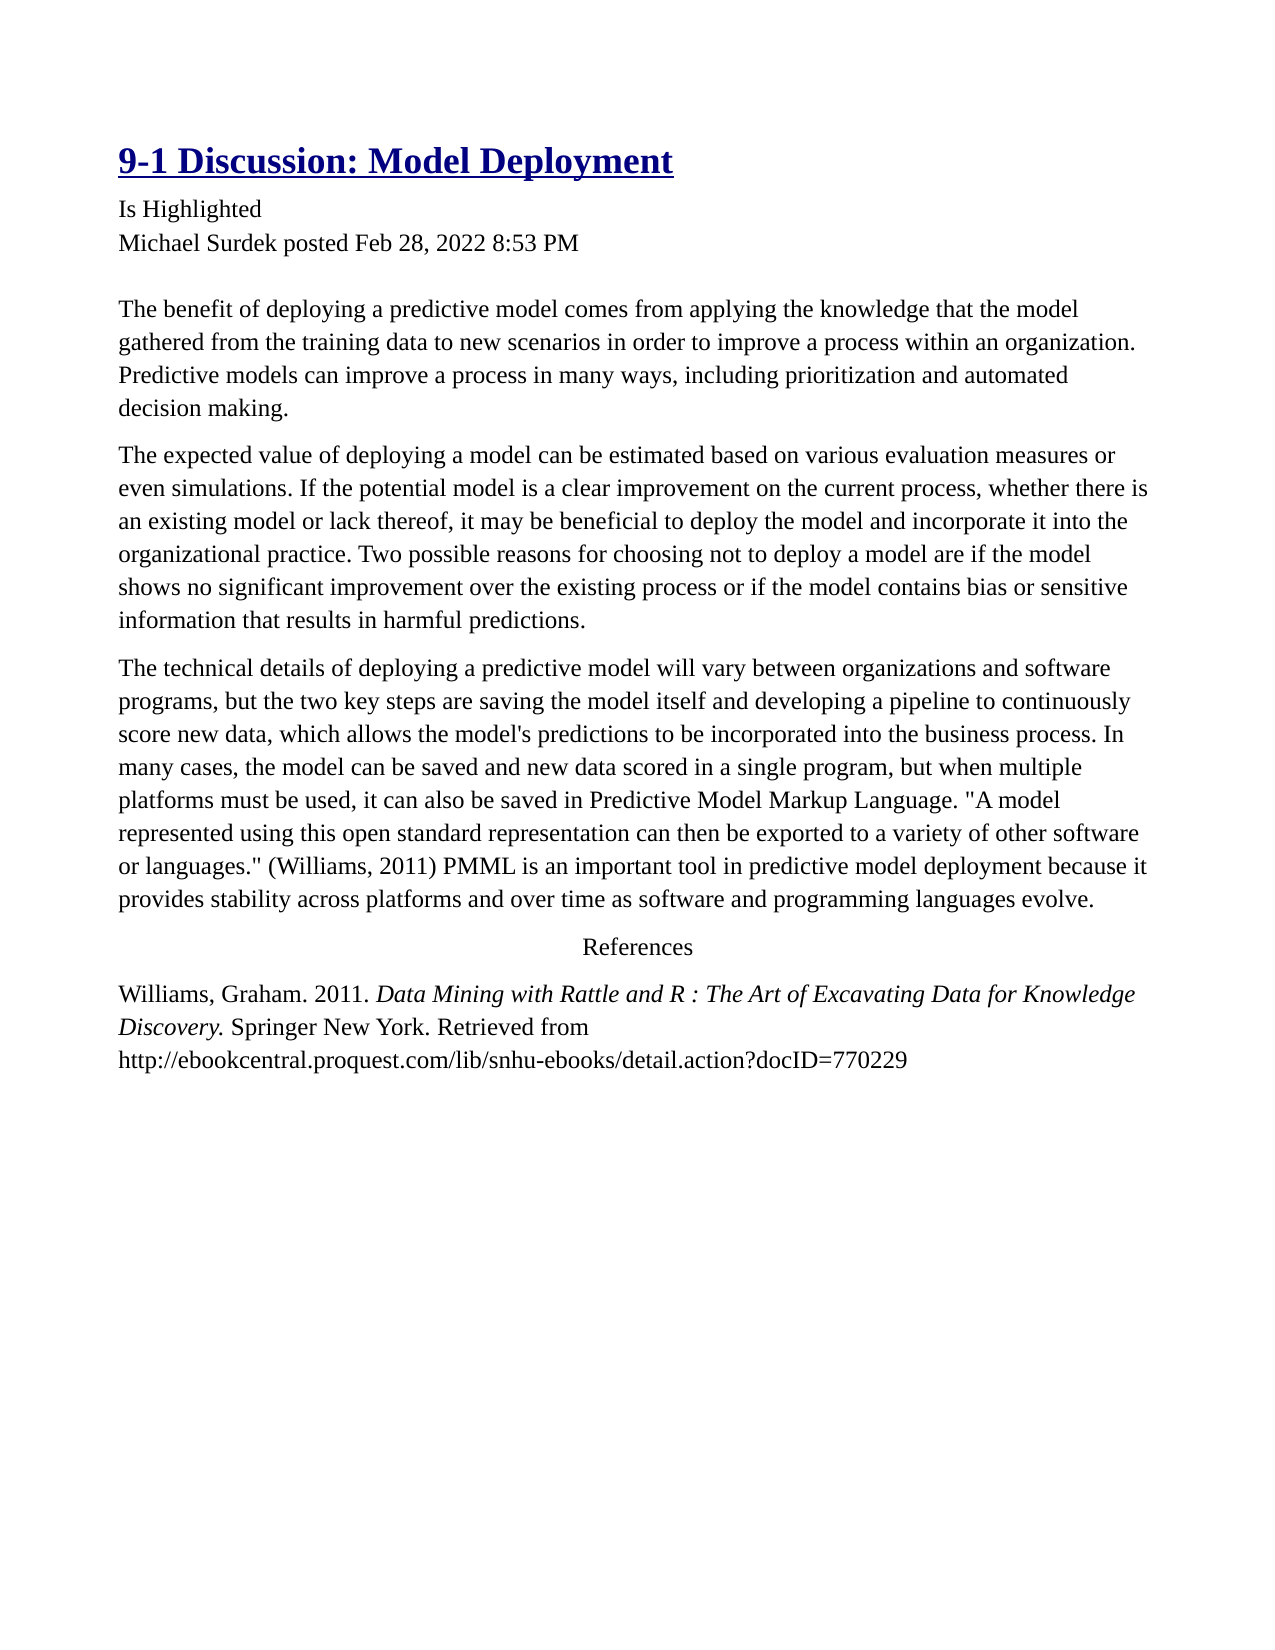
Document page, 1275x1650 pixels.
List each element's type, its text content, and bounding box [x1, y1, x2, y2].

text References [118, 932, 1157, 961]
text Michael Surdek posted Feb 28, 2022 8:53 PM [118, 228, 1157, 256]
subtitle 9-1 Discussion: Model Deployment [118, 139, 1157, 182]
text The technical details of deploying a predictive model will vary between organizations and software programs, but the two key steps are saving the model itself and developing a pipeline to continuously score new data, which allows the model's predictions to be incorporated into the business process. In many cases, the model can be saved and new data scored in a single program, but when multiple platforms must be used, it can also be saved in Predictive Model Markup Language. "A model represented using this open standard representation can then be exported to a variety of other software or languages." (Williams, 2011) PMML is an important tool in predictive model deployment because it provides stability across platforms and over time as software and programming languages evolve. [118, 653, 1157, 913]
text Is Highlighted [118, 194, 1157, 223]
text The benefit of deploying a predictive model comes from applying the knowledge that the model gathered from the training data to new scenarios in order to improve a process within an organization. Predictive models can improve a process in many ways, including prioritization and automated decision making. [118, 294, 1157, 421]
text Williams, Graham. 2011. Data Mining with Rattle and R : The Art of Excavating Data for Knowledge Discovery. Springer New York. Retrieved from http://ebookcentral.proquest.com/lib/snhu-ebooks/detail.action?docID=770229 [118, 979, 1157, 1074]
text The expected value of deploying a model can be estimated based on various evaluation measures or even simulations. If the potential model is a clear improvement on the current process, whether there is an existing model or lack thereof, it may be beneficial to deploy the model and incorporate it into the organizational practice. Two possible reasons for choosing not to deploy a model are if the model shows no significant improvement over the existing process or if the model contains bias or sensitive information that results in harmful predictions. [118, 440, 1157, 634]
